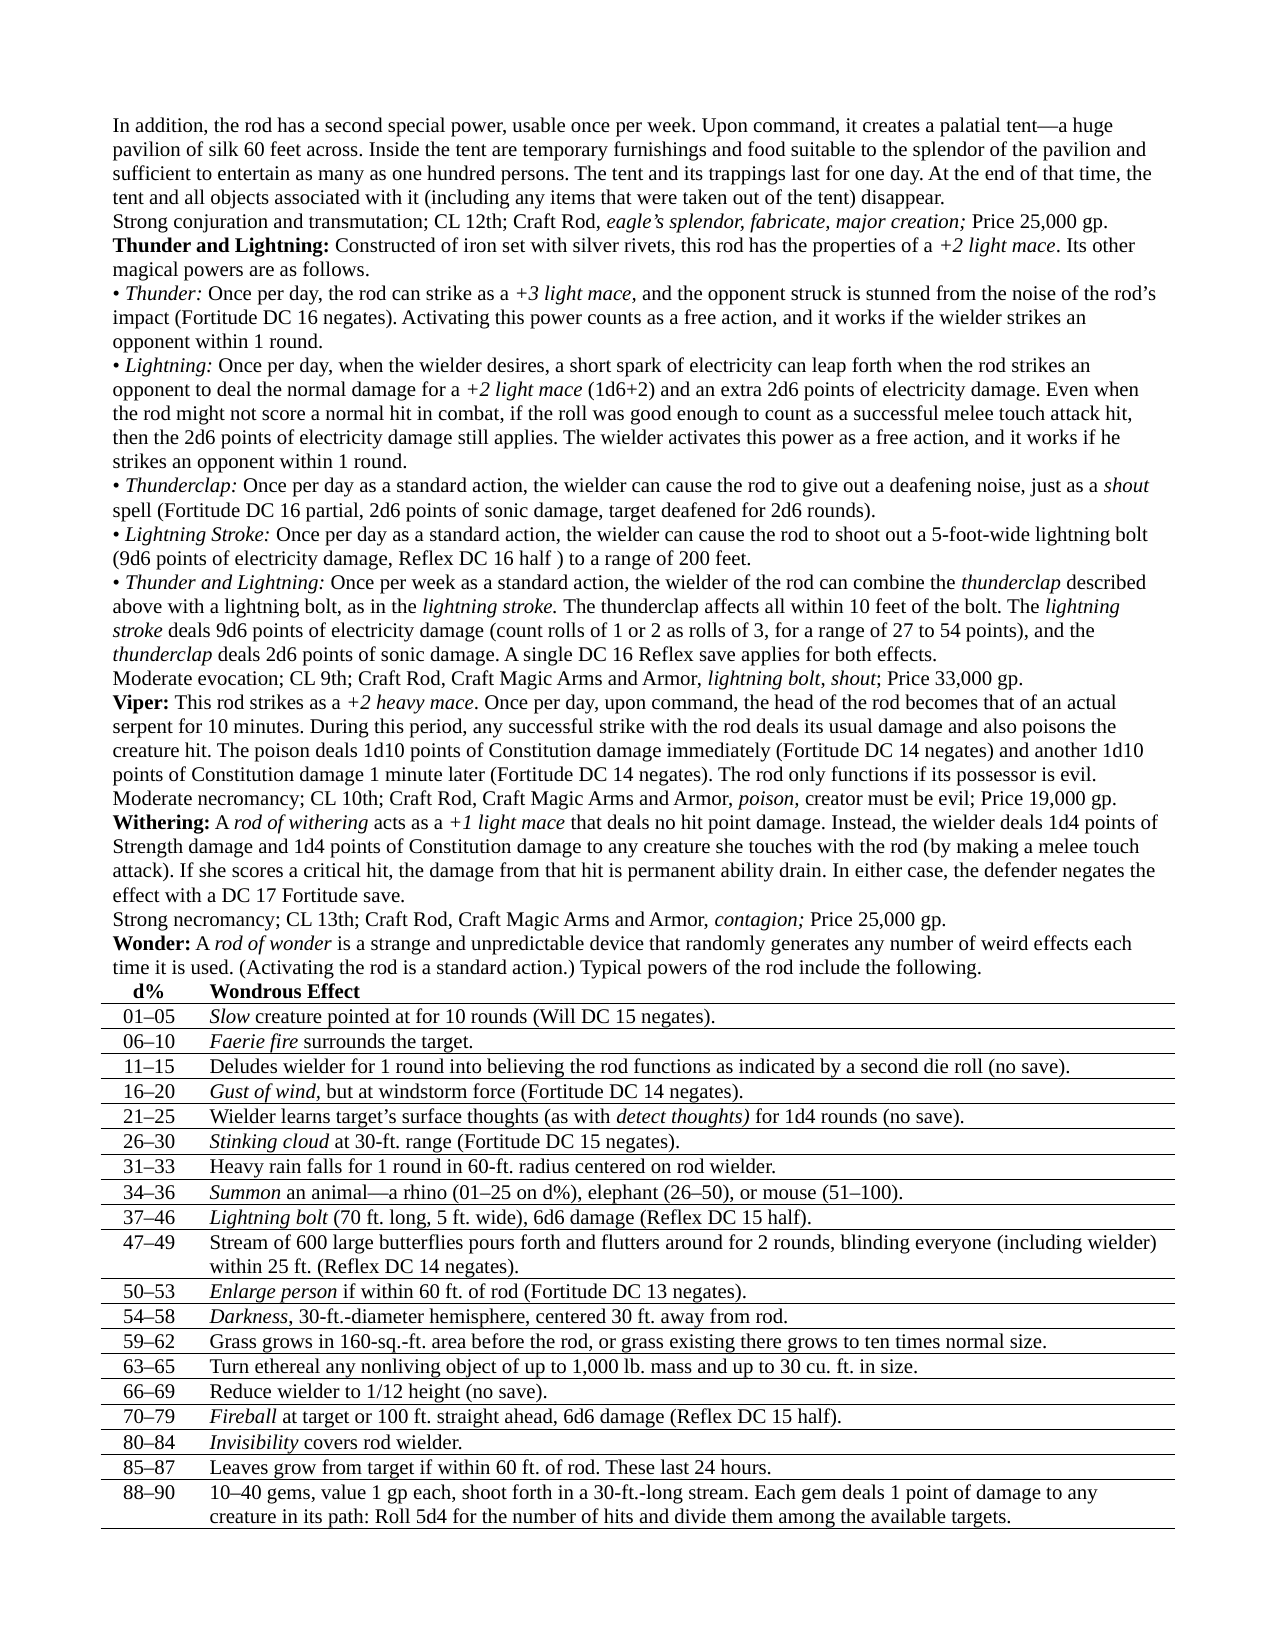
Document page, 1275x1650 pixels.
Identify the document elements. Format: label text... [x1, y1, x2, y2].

table_cell 88–90 [101, 1480, 197, 1528]
text Moderate necromancy; CL 10th; Craft Rod, Craft Magic Arms and Armor, poison, creator must be evil; Price 19,000 gp. [112, 786, 1162, 810]
table_cell Leaves grow from target if within 60 ft. of rod. These last 24 hours. [197, 1455, 1174, 1479]
table_cell Reduce wielder to 1/12 height (no save). [197, 1379, 1174, 1403]
table_cell Fireball at target or 100 ft. straight ahead, 6d6 damage (Reflex DC 15 half). [197, 1405, 1174, 1428]
table_cell 80–84 [101, 1430, 197, 1454]
text Wonder: A rod of wonder is a strange and unpredictable device that randomly generates any number of weird effects each time it is used. (Activating the rod is a standard action.) Typical powers of the rod include the following. [112, 931, 1162, 979]
table_cell Heavy rain falls for 1 round in 60-ft. radius centered on rod wielder. [197, 1155, 1174, 1178]
text Thunder and Lightning: Constructed of iron set with silver rivets, this rod has the properties of a +2 light mace. Its other magical powers are as follows. [112, 233, 1162, 281]
table_cell Faerie fire surrounds the target. [197, 1029, 1174, 1053]
table_cell 06–10 [101, 1029, 197, 1053]
table_cell Invisibility covers rod wielder. [197, 1430, 1174, 1454]
table_cell 34–36 [101, 1180, 197, 1204]
table_cell 16–20 [101, 1079, 197, 1103]
table_cell Grass grows in 160-sq.-ft. area before the rod, or grass existing there grows to ten times normal size. [197, 1329, 1174, 1353]
table_cell Lightning bolt (70 ft. long, 5 ft. wide), 6d6 damage (Reflex DC 15 half). [197, 1205, 1174, 1229]
text • Lightning Stroke: Once per day as a standard action, the wielder can cause the rod to shoot out a 5-foot-wide lightning bolt (9d6 points of electricity damage, Reflex DC 16 half ) to a range of 200 feet. [112, 522, 1162, 570]
table_cell 85–87 [101, 1455, 197, 1479]
table_cell 11–15 [101, 1054, 197, 1078]
table_cell Deludes wielder for 1 round into believing the rod functions as indicated by a second die roll (no save). [197, 1054, 1174, 1078]
table_cell 66–69 [101, 1379, 197, 1403]
table_cell 47–49 [101, 1230, 197, 1278]
table_cell Darkness, 30-ft.-diameter hemisphere, centered 30 ft. away from rod. [197, 1304, 1174, 1328]
table_cell 01–05 [101, 1004, 197, 1028]
table_cell 26–30 [101, 1129, 197, 1153]
text • Lightning: Once per day, when the wielder desires, a short spark of electricity can leap forth when the rod strikes an opponent to deal the normal damage for a +2 light mace (1d6+2) and an extra 2d6 points of electricity damage. Even when the rod might not score a normal hit in combat, if the roll was good enough to count as a successful melee touch attack hit, then the 2d6 points of electricity damage still applies. The wielder activates this power as a free action, and it works if he strikes an opponent within 1 round. [112, 353, 1162, 473]
text Withering: A rod of withering acts as a +1 light mace that deals no hit point damage. Instead, the wielder deals 1d4 points of Strength damage and 1d4 points of Constitution damage to any creature she touches with the rod (by making a melee touch attack). If she scores a critical hit, the damage from that hit is permanent ability drain. In either case, the defender negates the effect with a DC 17 Fortitude save. [112, 810, 1162, 907]
table_cell 31–33 [101, 1155, 197, 1178]
table_cell Enlarge person if within 60 ft. of rod (Fortitude DC 13 negates). [197, 1279, 1174, 1303]
table_cell 59–62 [101, 1329, 197, 1353]
table_cell Turn ethereal any nonliving object of up to 1,000 lb. mass and up to 30 cu. ft. in size. [197, 1354, 1174, 1378]
table_cell Gust of wind, but at windstorm force (Fortitude DC 14 negates). [197, 1079, 1174, 1103]
text • Thunder: Once per day, the rod can strike as a +3 light mace, and the opponent struck is stunned from the noise of the rod’s impact (Fortitude DC 16 negates). Activating this power counts as a free action, and it works if the wielder strikes an opponent within 1 round. [112, 281, 1162, 353]
table_cell Wielder learns target’s surface thoughts (as with detect thoughts) for 1d4 rounds (no save). [197, 1104, 1174, 1128]
table_cell 21–25 [101, 1104, 197, 1128]
table_cell 70–79 [101, 1405, 197, 1428]
text Strong necromancy; CL 13th; Craft Rod, Craft Magic Arms and Armor, contagion; Price 25,000 gp. [112, 907, 1162, 931]
table_cell 63–65 [101, 1354, 197, 1378]
table_cell Stream of 600 large butterflies pours forth and flutters around for 2 rounds, blinding everyone (including wielder) within 25 ft. (Reflex DC 14 negates). [197, 1230, 1174, 1278]
table_cell 50–53 [101, 1279, 197, 1303]
table_header d% [101, 979, 197, 1003]
text • Thunder and Lightning: Once per week as a standard action, the wielder of the rod can combine the thunderclap described above with a lightning bolt, as in the lightning stroke. The thunderclap affects all within 10 feet of the bolt. The lightning stroke deals 9d6 points of electricity damage (count rolls of 1 or 2 as rolls of 3, for a range of 27 to 54 points), and the thunderclap deals 2d6 points of sonic damage. A single DC 16 Reflex save applies for both effects. [112, 570, 1162, 666]
table_cell Stinking cloud at 30-ft. range (Fortitude DC 15 negates). [197, 1129, 1174, 1153]
table_cell 37–46 [101, 1205, 197, 1229]
text Viper: This rod strikes as a +2 heavy mace. Once per day, upon command, the head of the rod becomes that of an actual serpent for 10 minutes. During this period, any successful strike with the rod deals its usual damage and also poisons the creature hit. The poison deals 1d10 points of Constitution damage immediately (Fortitude DC 14 negates) and another 1d10 points of Constitution damage 1 minute later (Fortitude DC 14 negates). The rod only functions if its possessor is evil. [112, 690, 1162, 786]
text Strong conjuration and transmutation; CL 12th; Craft Rod, eagle’s splendor, fabricate, major creation; Price 25,000 gp. [112, 209, 1162, 233]
table_cell 10–40 gems, value 1 gp each, shoot forth in a 30-ft.-long stream. Each gem deals 1 point of damage to any creature in its path: Roll 5d4 for the number of hits and divide them among the available targets. [197, 1480, 1174, 1528]
text Moderate evocation; CL 9th; Craft Rod, Craft Magic Arms and Armor, lightning bolt, shout; Price 33,000 gp. [112, 666, 1162, 690]
table_cell Summon an animal—a rhino (01–25 on d%), elephant (26–50), or mouse (51–100). [197, 1180, 1174, 1204]
text In addition, the rod has a second special power, usable once per week. Upon command, it creates a palatial tent—a huge pavilion of silk 60 feet across. Inside the tent are temporary furnishings and food suitable to the splendor of the pavilion and sufficient to entertain as many as one hundred persons. The tent and its trappings last for one day. At the end of that time, the tent and all objects associated with it (including any items that were taken out of the tent) disappear. [112, 112, 1162, 209]
table_header Wondrous Effect [197, 979, 1174, 1003]
text • Thunderclap: Once per day as a standard action, the wielder can cause the rod to give out a deafening noise, just as a shout spell (Fortitude DC 16 partial, 2d6 points of sonic damage, target deafened for 2d6 rounds). [112, 473, 1162, 522]
table_cell 54–58 [101, 1304, 197, 1328]
table_cell Slow creature pointed at for 10 rounds (Will DC 15 negates). [197, 1004, 1174, 1028]
